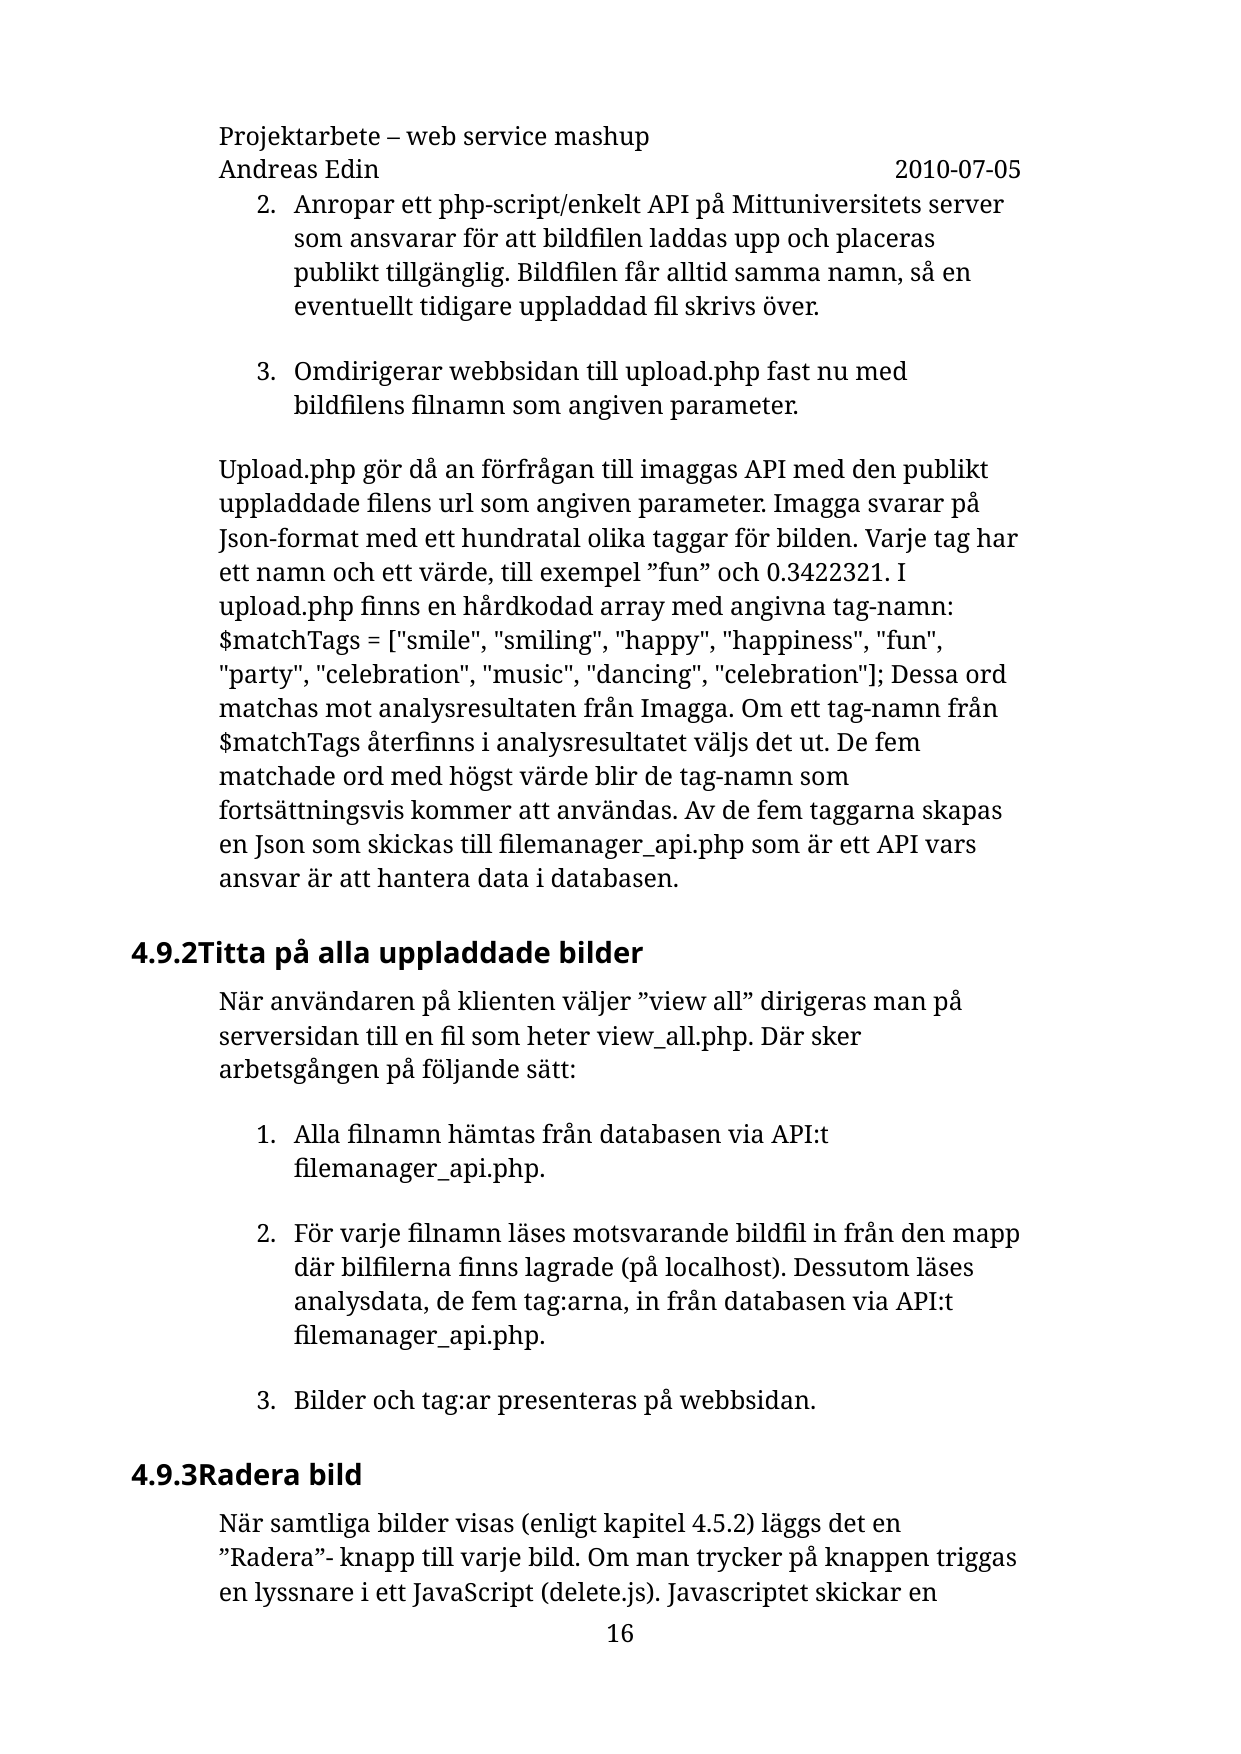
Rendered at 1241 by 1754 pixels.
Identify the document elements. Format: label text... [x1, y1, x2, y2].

list Omdirigerar webbsidan till upload.php fast nu med bildfilens filnamn som angiven parameter. [256, 353, 1022, 421]
list För varje filnamn läses motsvarande bildfil in från den mapp där bilfilerna finns lagrade (på localhost). Dessutom läses analysdata, de fem tag:arna, in från databasen via API:t filemanager_api.php. [256, 1216, 1022, 1352]
list Alla filnamn hämtas från databasen via API:t filemanager_api.php. [256, 1117, 1022, 1185]
list Bilder och tag:ar presenteras på webbsidan. [256, 1383, 1022, 1417]
subtitle Titta på alla uppladdade bilder [131, 932, 1022, 972]
subtitle Radera bild [131, 1454, 1022, 1494]
list Anropar ett php-script/enkelt API på Mittuniversitets server som ansvarar för att bildfilen laddas upp och placeras publikt tillgänglig. Bildfilen får alltid samma namn, så en eventuellt tidigare uppladdad fil skrivs över. [256, 186, 1022, 322]
text När användaren på klienten väljer ”view all” dirigeras man på serversidan till en fil som heter view_all.php. Där sker arbetsgången på följande sätt: [218, 984, 1022, 1086]
text När samtliga bilder visas (enligt kapitel 4.5.2) läggs det en ”Radera”- knapp till varje bild. Om man trycker på knappen triggas en lyssnare i ett JavaScript (delete.js). Javascriptet skickar en [218, 1506, 1022, 1608]
text Upload.php gör då an förfrågan till imaggas API med den publikt uppladdade filens url som angiven parameter. Imagga svarar på Json-format med ett hundratal olika taggar för bilden. Varje tag har ett namn och ett värde, till exempel ”fun” och 0.3422321. I upload.php finns en hårdkodad array med angivna tag-namn: $matchTags = ["smile", "smiling", "happy", "happiness", "fun", "party", "celebration", "music", "dancing", "celebration"]; Dessa ord matchas mot analysresultaten från Imagga. Om ett tag-namn från $matchTags återfinns i analysresultatet väljs det ut. De fem matchade ord med högst värde blir de tag-namn som fortsättningsvis kommer att användas. Av de fem taggarna skapas en Json som skickas till filemanager_api.php som är ett API vars ansvar är att hantera data i databasen. [218, 452, 1022, 895]
